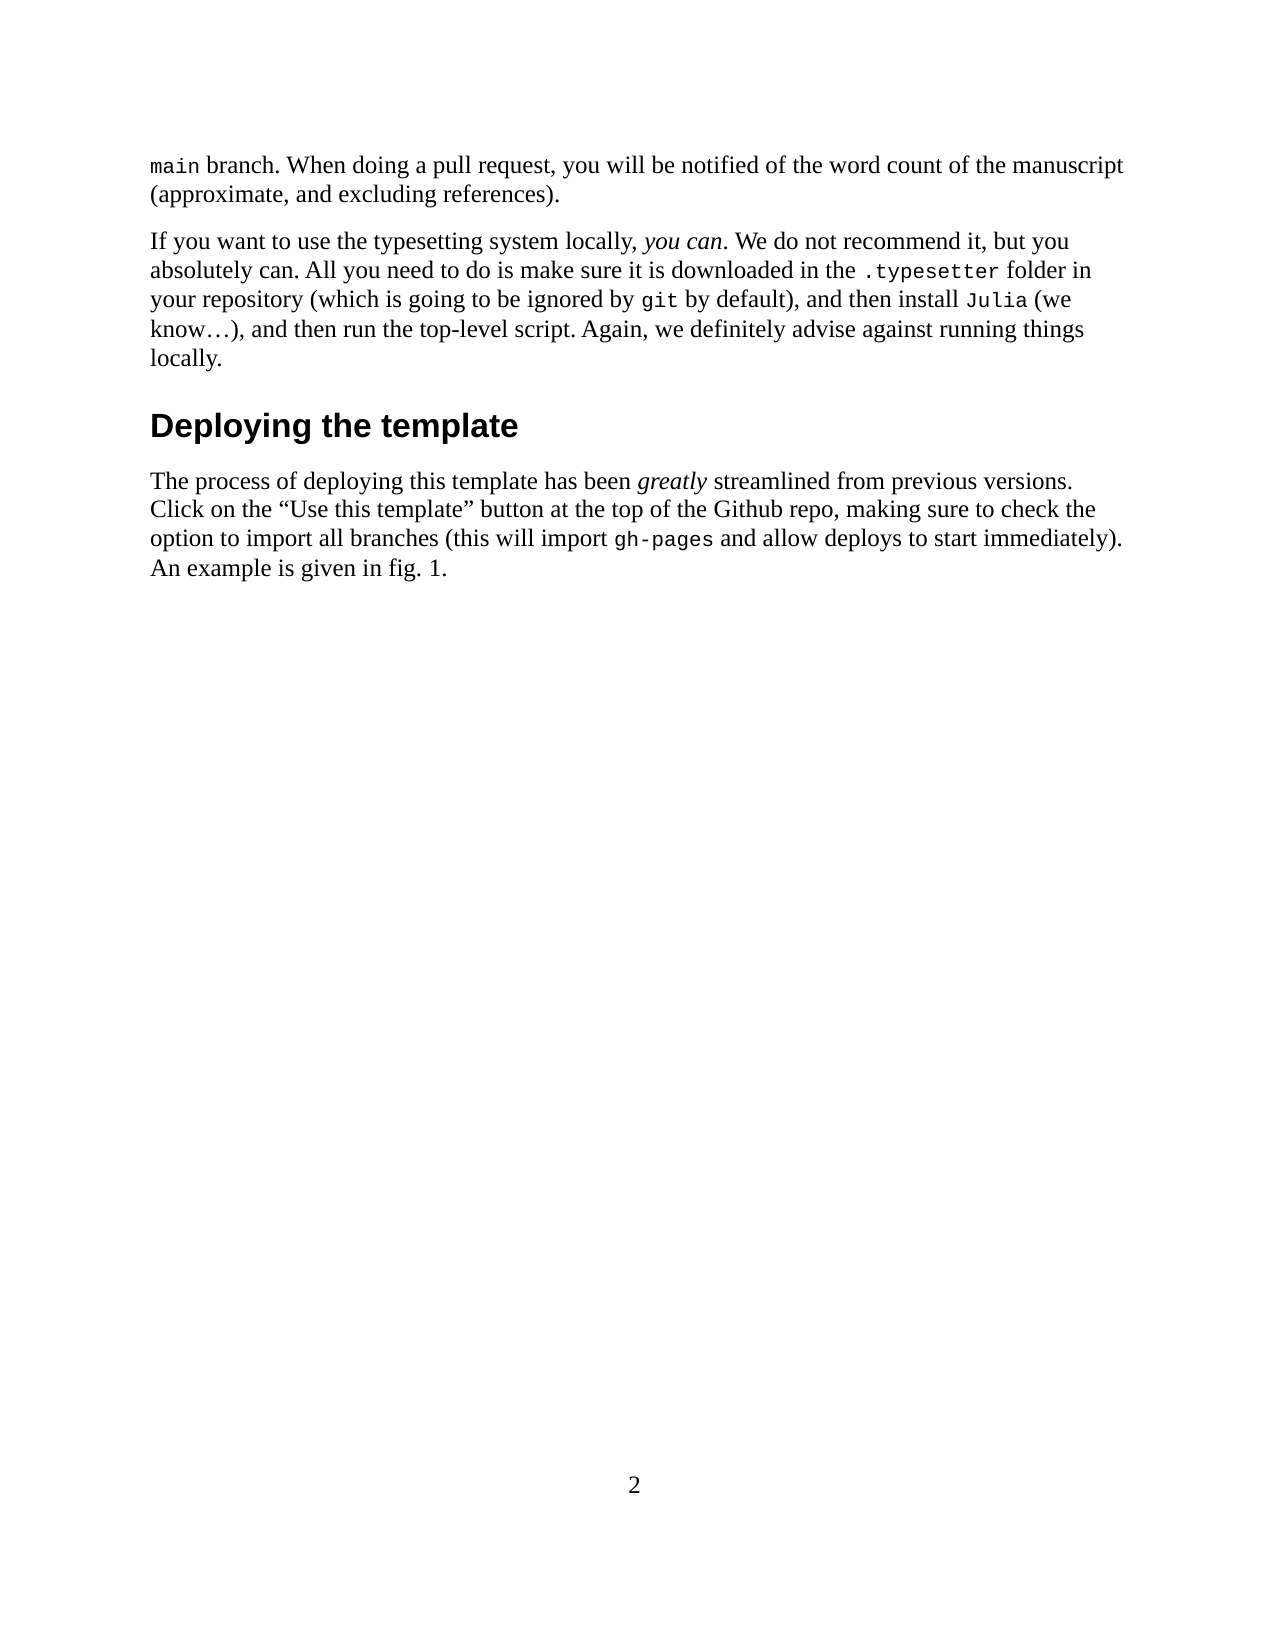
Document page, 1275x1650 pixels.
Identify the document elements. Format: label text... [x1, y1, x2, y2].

text The process of deploying this template has been greatly streamlined from previous versions. Click on the “Use this template” button at the top of the Github repo, making sure to check the option to import all branches (this will import gh-pages and allow deploys to start immediately). An example is given in fig. 1. [150, 466, 1125, 582]
subtitle Deploying the template [150, 406, 1125, 444]
text If you want to use the typesetting system locally, you can. We do not recommend it, but you absolutely can. All you need to do is make sure it is downloaded in the .typesetter folder in your repository (which is going to be ignored by git by default), and then install Julia (we know…), and then run the top-level script. Again, we definitely advise against running things locally. [150, 226, 1125, 372]
text main branch. When doing a pull request, you will be notified of the word count of the manuscript (approximate, and excluding references). [150, 150, 1125, 208]
